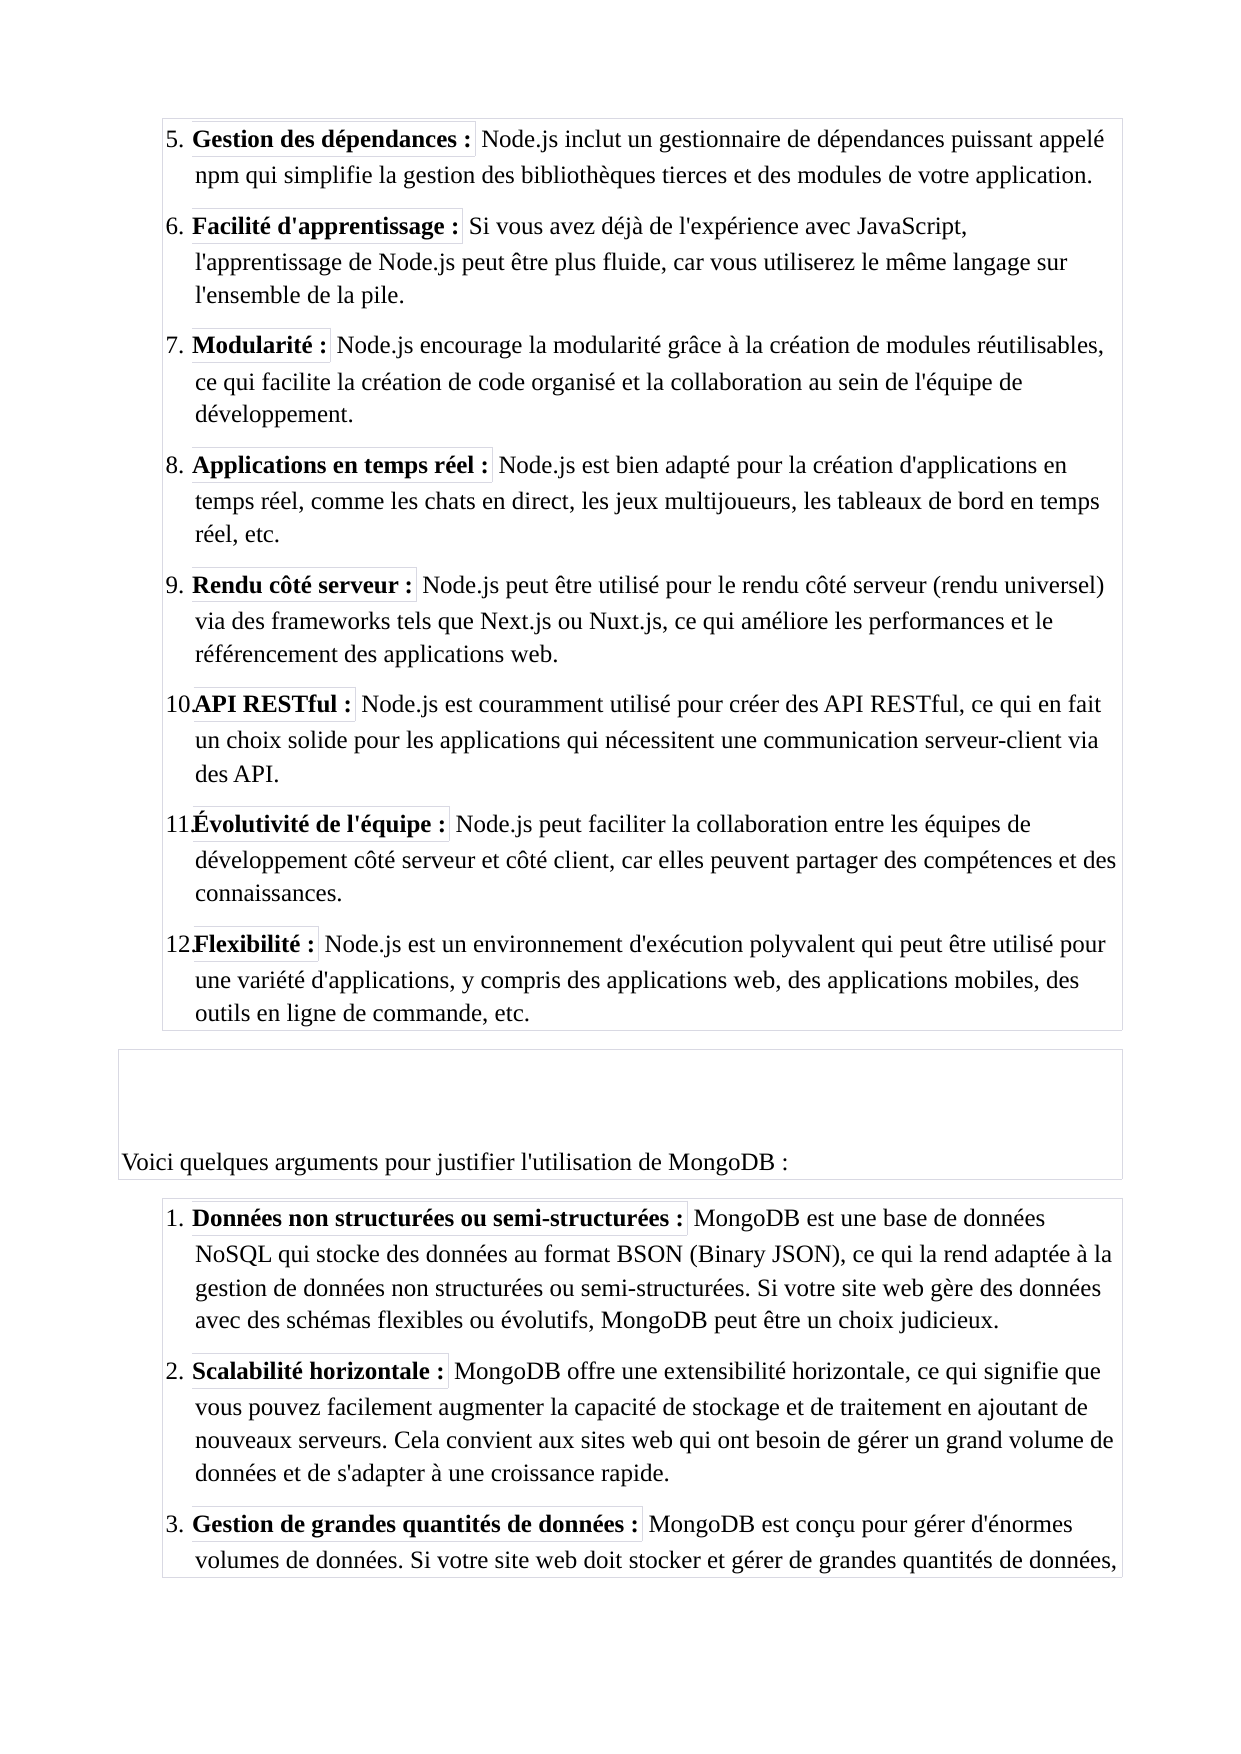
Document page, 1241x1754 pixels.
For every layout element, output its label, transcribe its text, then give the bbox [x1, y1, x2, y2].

list Modularité : Node.js encourage la modularité grâce à la création de modules réutilisables, ce qui facilite la création de code organisé et la collaboration au sein de l'équipe de développement. [163, 324, 1122, 428]
list API RESTful : Node.js est couramment utilisé pour créer des API RESTful, ce qui en fait un choix solide pour les applications qui nécessitent une communication serveur-client via des API. [163, 683, 1122, 787]
list Flexibilité : Node.js est un environnement d'exécution polyvalent qui peut être utilisé pour une variété d'applications, y compris des applications web, des applications mobiles, des outils en ligne de commande, etc. [163, 923, 1122, 1030]
list Facilité d'apprentissage : Si vous avez déjà de l'expérience avec JavaScript, l'apprentissage de Node.js peut être plus fluide, car vous utiliserez le même langage sur l'ensemble de la pile. [163, 205, 1122, 309]
list Données non structurées ou semi-structurées : MongoDB est une base de données NoSQL qui stocke des données au format BSON (Binary JSON), ce qui la rend adaptée à la gestion de données non structurées ou semi-structurées. Si votre site web gère des données avec des schémas flexibles ou évolutifs, MongoDB peut être un choix judicieux. [163, 1199, 1122, 1334]
list Scalabilité horizontale : MongoDB offre une extensibilité horizontale, ce qui signifie que vous pouvez facilement augmenter la capacité de stockage et de traitement en ajoutant de nouveaux serveurs. Cela convient aux sites web qui ont besoin de gérer un grand volume de données et de s'adapter à une croissance rapide. [163, 1350, 1122, 1487]
text Voici quelques arguments pour justifier l'utilisation de MongoDB : [119, 1144, 1122, 1179]
list Rendu côté serveur : Node.js peut être utilisé pour le rendu côté serveur (rendu universel) via des frameworks tels que Next.js ou Nuxt.js, ce qui améliore les performances et le référencement des applications web. [163, 564, 1122, 668]
list Applications en temps réel : Node.js est bien adapté pour la création d'applications en temps réel, comme les chats en direct, les jeux multijoueurs, les tableaux de bord en temps réel, etc. [163, 444, 1122, 548]
list Gestion des dépendances : Node.js inclut un gestionnaire de dépendances puissant appelé npm qui simplifie la gestion des bibliothèques tierces et des modules de votre application. [163, 119, 1122, 189]
list Gestion de grandes quantités de données : MongoDB est conçu pour gérer d'énormes volumes de données. Si votre site web doit stocker et gérer de grandes quantités de données, [163, 1503, 1122, 1577]
list Évolutivité de l'équipe : Node.js peut faciliter la collaboration entre les équipes de développement côté serveur et côté client, car elles peuvent partager des compétences et des connaissances. [163, 803, 1122, 907]
